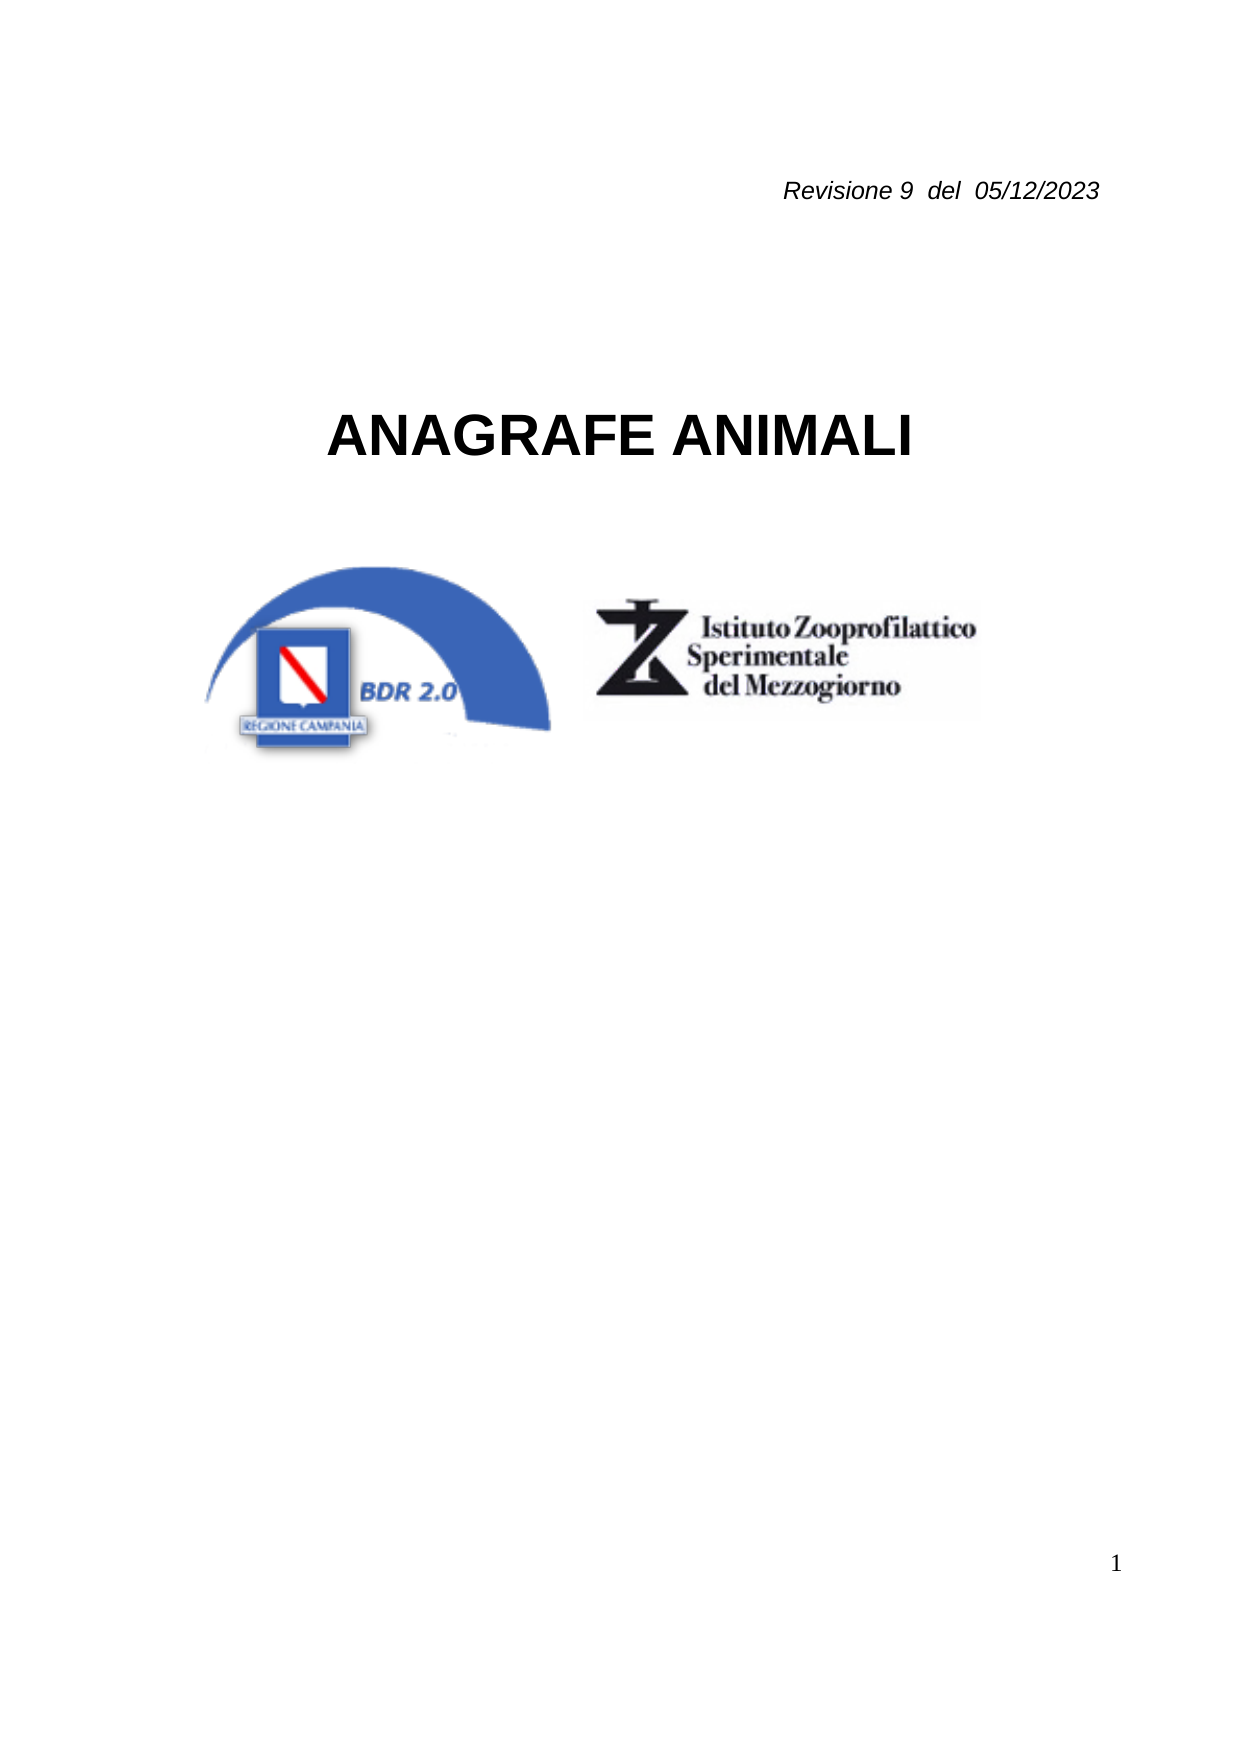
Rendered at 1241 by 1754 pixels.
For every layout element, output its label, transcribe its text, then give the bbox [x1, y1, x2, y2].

text Revisione 9 del 05/12/2023 [118, 176, 1122, 205]
title ANAGRAFE ANIMALI [118, 401, 1122, 468]
picture [203, 566, 1037, 775]
